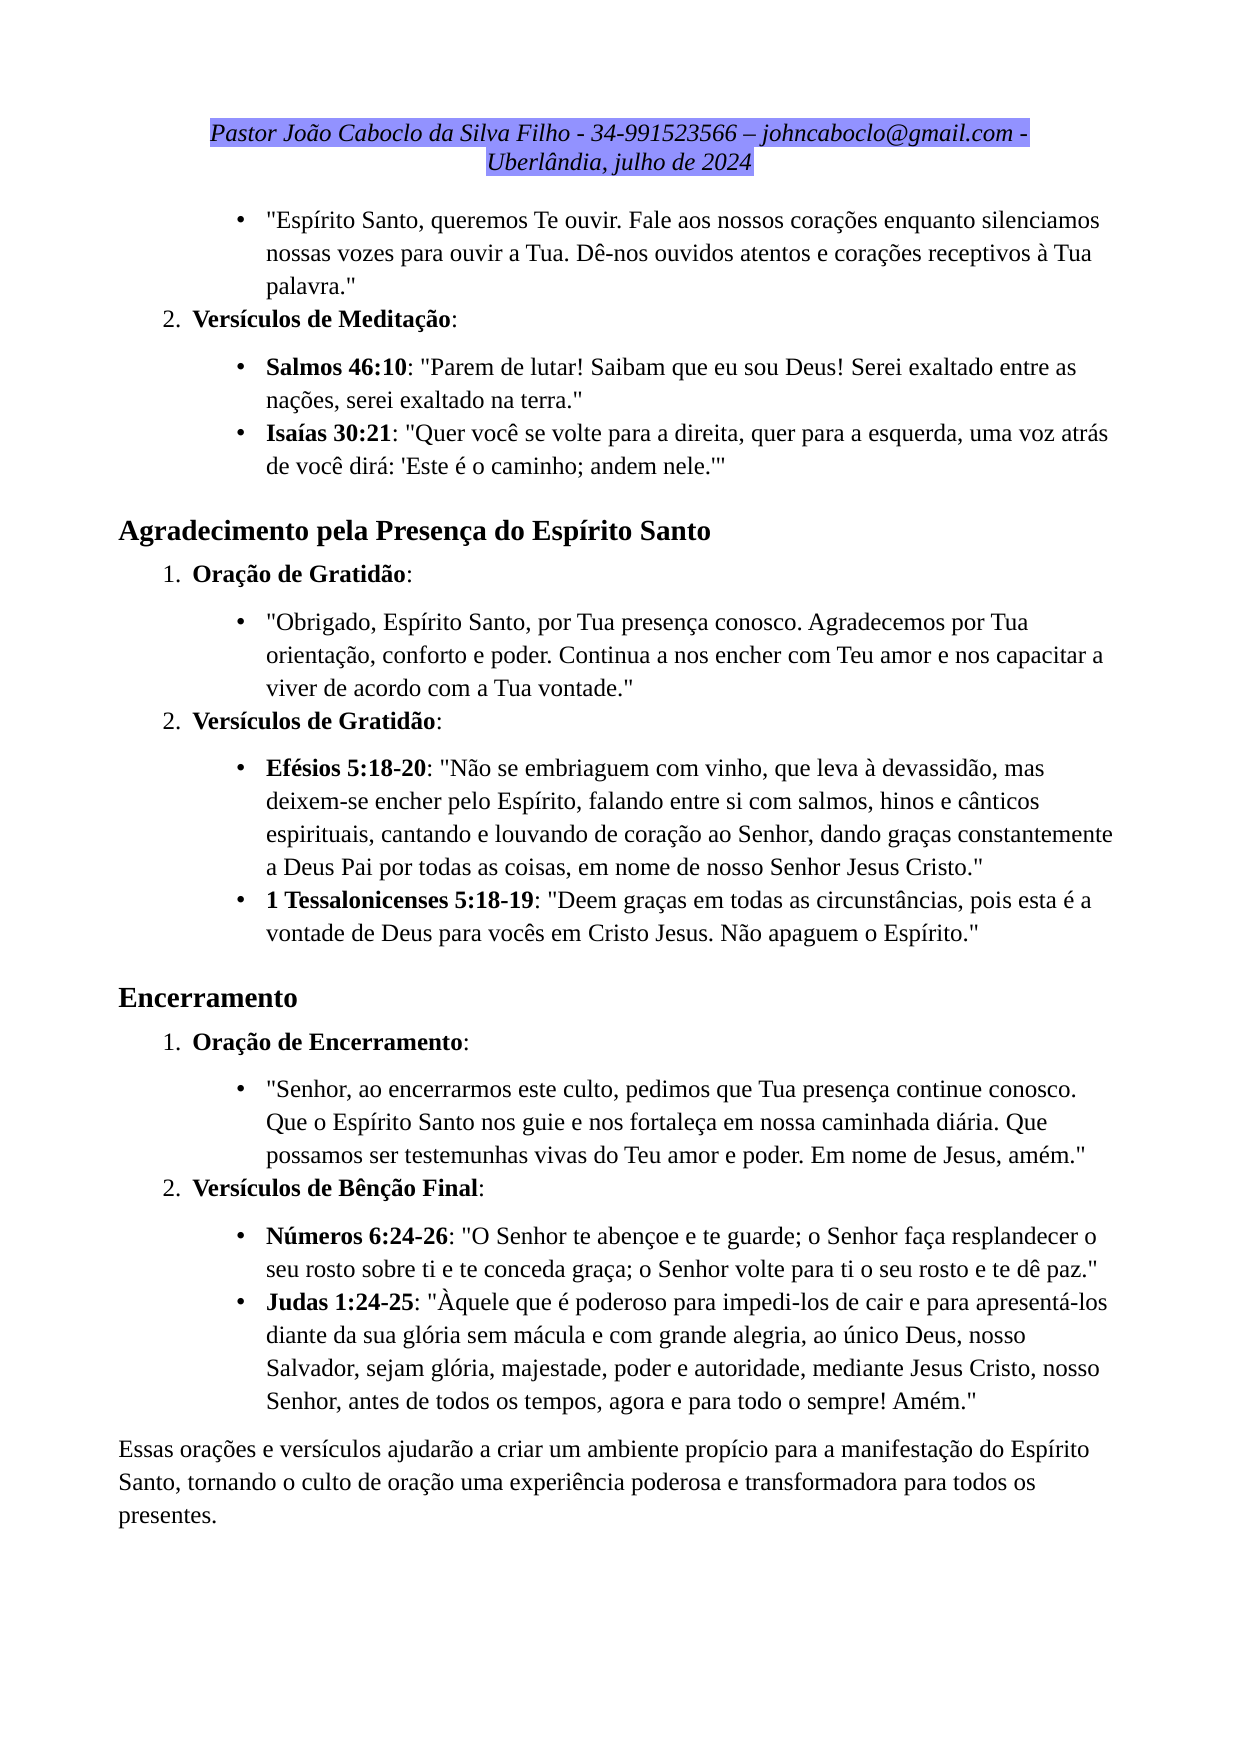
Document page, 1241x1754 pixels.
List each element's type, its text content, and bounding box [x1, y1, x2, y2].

list Efésios 5:18-20: "Não se embriaguem com vinho, que leva à devassidão, mas deixem-se encher pelo Espírito, falando entre si com salmos, hinos e cânticos espirituais, cantando e louvando de coração ao Senhor, dando graças constantemente a Deus Pai por todas as coisas, em nome de nosso Senhor Jesus Cristo." [236, 753, 1122, 881]
text Essas orações e versículos ajudarão a criar um ambiente propício para a manifestação do Espírito Santo, tornando o culto de oração uma experiência poderosa e transformadora para todos os presentes. [118, 1434, 1122, 1528]
list "Espírito Santo, queremos Te ouvir. Fale aos nossos corações enquanto silenciamos nossas vozes para ouvir a Tua. Dê-nos ouvidos atentos e corações receptivos à Tua palavra." [236, 205, 1122, 300]
list 1 Tessalonicenses 5:18-19: "Deem graças em todas as circunstâncias, pois esta é a vontade de Deus para vocês em Cristo Jesus. Não apaguem o Espírito." [236, 885, 1122, 947]
list Versículos de Bênção Final: [162, 1173, 1122, 1202]
list "Senhor, ao encerrarmos este culto, pedimos que Tua presença continue conosco. Que o Espírito Santo nos guie e nos fortaleça em nossa caminhada diária. Que possamos ser testemunhas vivas do Teu amor e poder. Em nome de Jesus, amém." [236, 1074, 1122, 1169]
subtitle Encerramento [118, 981, 1122, 1014]
subtitle Agradecimento pela Presença do Espírito Santo [118, 513, 1122, 547]
list Isaías 30:21: "Quer você se volte para a direita, quer para a esquerda, uma voz atrás de você dirá: 'Este é o caminho; andem nele.'" [236, 418, 1122, 479]
list "Obrigado, Espírito Santo, por Tua presença conosco. Agradecemos por Tua orientação, conforto e poder. Continua a nos encher com Teu amor e nos capacitar a viver de acordo com a Tua vontade." [236, 607, 1122, 701]
list Oração de Gratidão: [162, 559, 1122, 588]
list Oração de Encerramento: [162, 1027, 1122, 1055]
list Salmos 46:10: "Parem de lutar! Saibam que eu sou Deus! Serei exaltado entre as nações, serei exaltado na terra." [236, 352, 1122, 413]
list Judas 1:24-25: "Àquele que é poderoso para impedi-los de cair e para apresentá-los diante da sua glória sem mácula e com grande alegria, ao único Deus, nosso Salvador, sejam glória, majestade, poder e autoridade, mediante Jesus Cristo, nosso Senhor, antes de todos os tempos, agora e para todo o sempre! Amém." [236, 1287, 1122, 1415]
list Versículos de Gratidão: [162, 706, 1122, 734]
list Números 6:24-26: "O Senhor te abençoe e te guarde; o Senhor faça resplandecer o seu rosto sobre ti e te conceda graça; o Senhor volte para ti o seu rosto e te dê paz." [236, 1221, 1122, 1283]
list Versículos de Meditação: [162, 304, 1122, 333]
